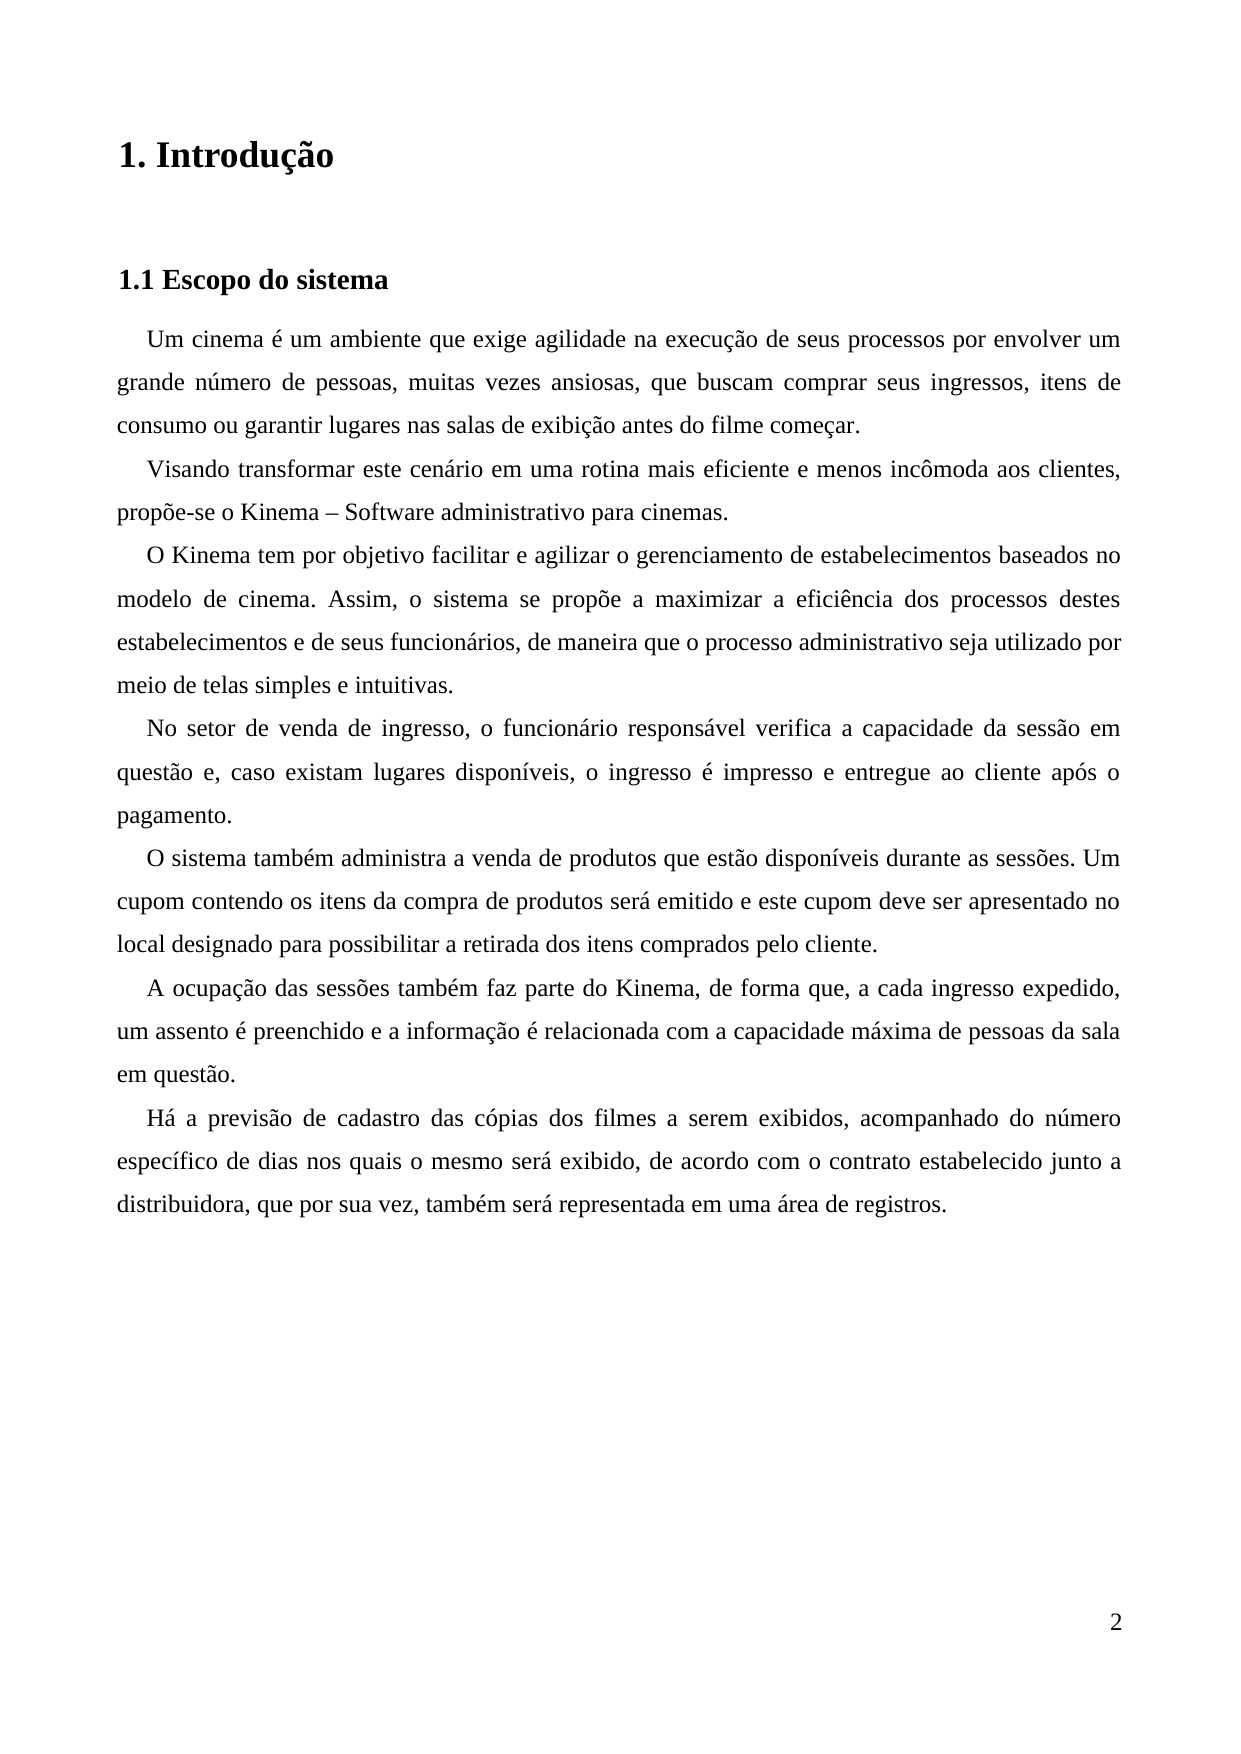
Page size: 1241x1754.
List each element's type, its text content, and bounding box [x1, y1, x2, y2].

text O sistema também administra a venda de produtos que estão disponíveis durante as sessões. Um cupom contendo os itens da compra de produtos será emitido e este cupom deve ser apresentado no local designado para possibilitar a retirada dos itens comprados pelo cliente. [117, 843, 1122, 958]
text Há a previsão de cadastro das cópias dos filmes a serem exibidos, acompanhado do número específico de dias nos quais o mesmo será exibido, de acordo com o contrato estabelecido junto a distribuidora, que por sua vez, também será representada em uma área de registros. [117, 1103, 1122, 1218]
text No setor de venda de ingresso, o funcionário responsável verifica a capacidade da sessão em questão e, caso existam lugares disponíveis, o ingresso é impresso e entregue ao cliente após o pagamento. [117, 713, 1122, 828]
text O Kinema tem por objetivo facilitar e agilizar o gerenciamento de estabelecimentos baseados no modelo de cinema. Assim, o sistema se propõe a maximizar a eficiência dos processos destes estabelecimentos e de seus funcionários, de maneira que o processo administrativo seja utilizado por meio de telas simples e intuitivas. [117, 541, 1122, 699]
text Visando transformar este cenário em uma rotina mais eficiente e menos incômoda aos clientes, propõe-se o Kinema – Software administrativo para cinemas. [117, 454, 1122, 526]
text Um cinema é um ambiente que exige agilidade na execução de seus processos por envolver um grande número de pessoas, muitas vezes ansiosas, que buscam comprar seus ingressos, itens de consumo ou garantir lugares nas salas de exibição antes do filme começar. [117, 324, 1122, 439]
text A ocupação das sessões também faz parte do Kinema, de forma que, a cada ingresso expedido, um assento é preenchido e a informação é relacionada com a capacidade máxima de pessoas da sala em questão. [117, 973, 1122, 1088]
text 1. Introdução [118, 132, 1122, 176]
text 1.1 Escopo do sistema [118, 262, 1122, 295]
